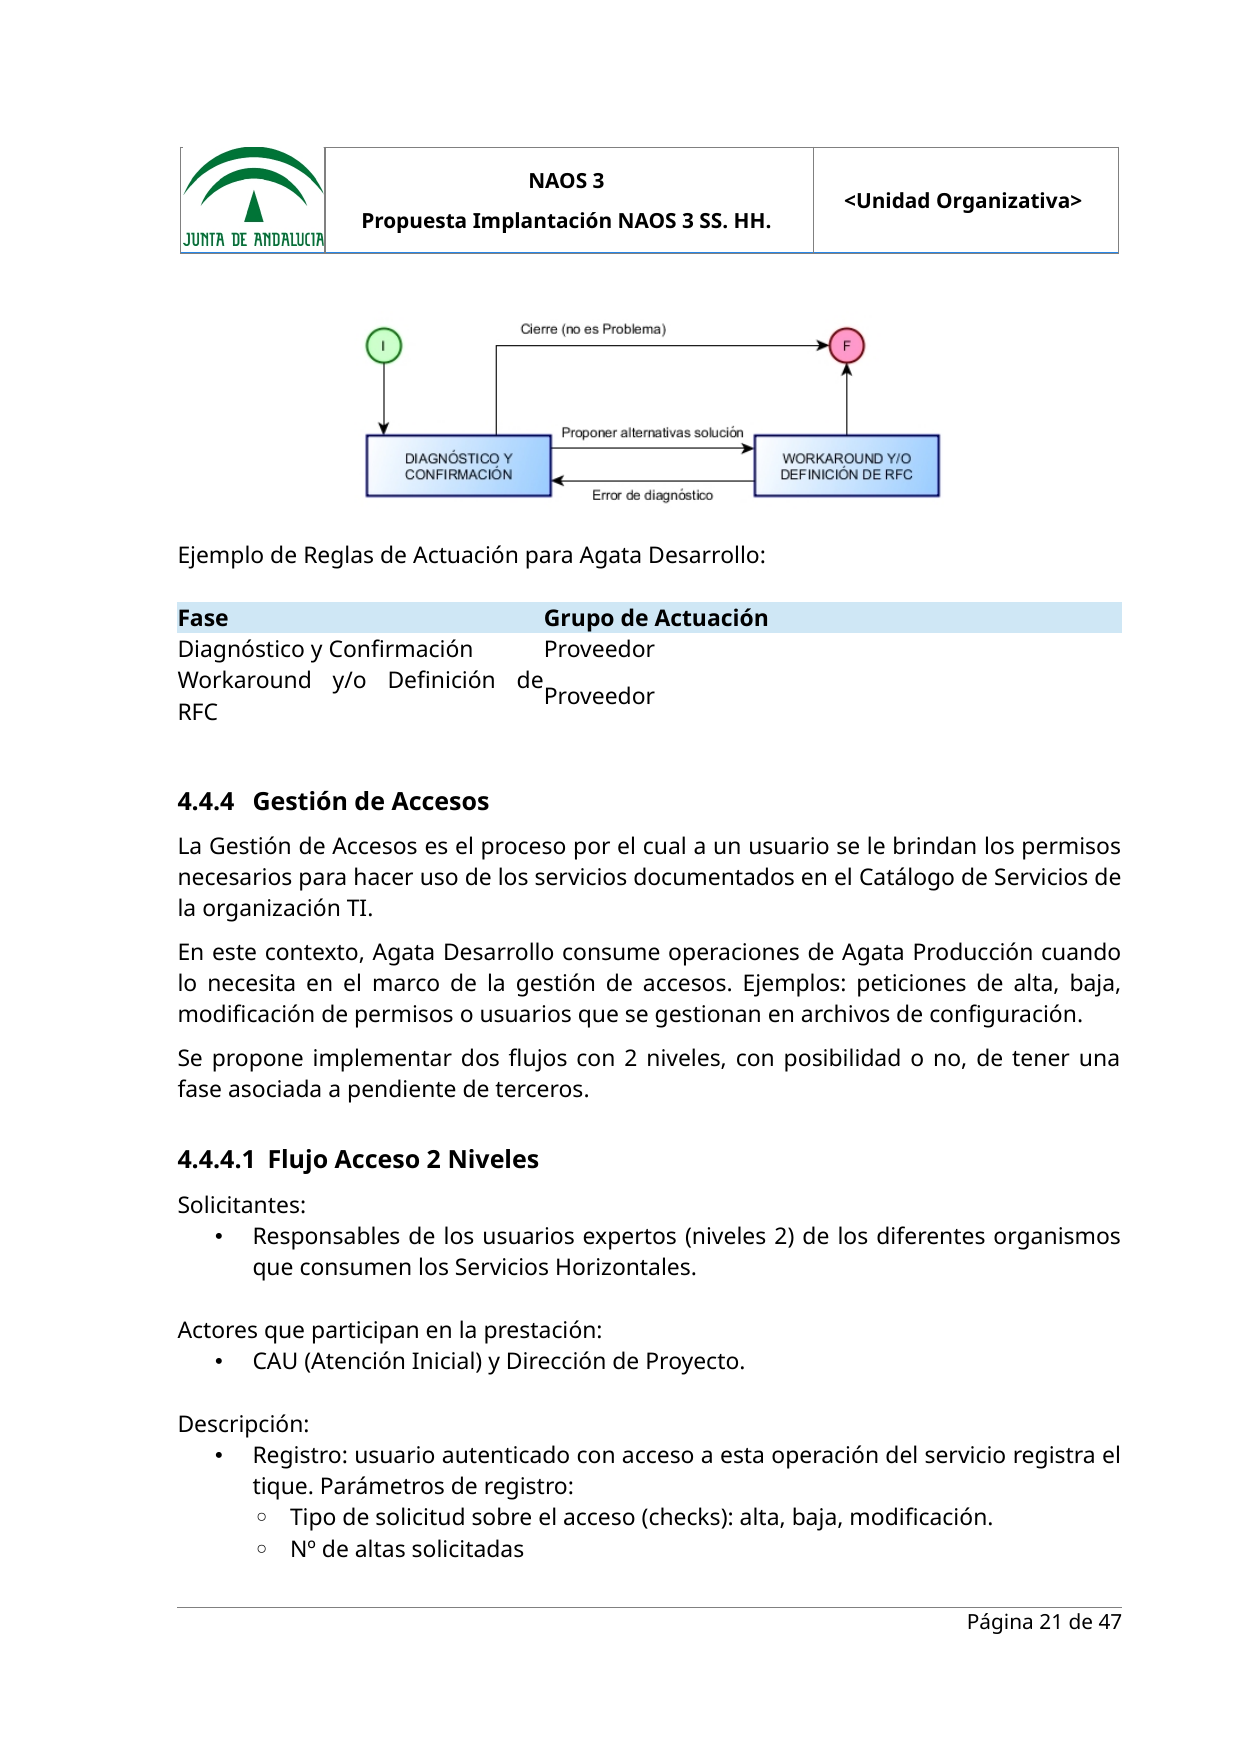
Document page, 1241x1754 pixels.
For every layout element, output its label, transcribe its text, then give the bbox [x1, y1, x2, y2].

list CAU (Atención Inicial) y Dirección de Proyecto. [215, 1345, 1122, 1376]
picture [183, 147, 324, 246]
table_header Grupo de Actuación [544, 602, 1122, 633]
table_cell Workaround y/o Definición de RFC [177, 664, 544, 727]
list Registro: usuario autenticado con acceso a esta operación del servicio registra el tique. Parámetros de registro: [215, 1439, 1122, 1501]
text Ejemplo de Reglas de Actuación para Agata Desarrollo: [177, 539, 1122, 571]
text En este contexto, Agata Desarrollo consume operaciones de Agata Producción cuando lo necesita en el marco de la gestión de accesos. Ejemplos: peticiones de alta, baja, modificación de permisos o usuarios que se gestionan en archivos de configuración. [177, 936, 1122, 1030]
list Responsables de los usuarios expertos (niveles 2) de los diferentes organismos que consumen los Servicios Horizontales. [215, 1220, 1122, 1282]
text Se propone implementar dos flujos con 2 niveles, con posibilidad o no, de tener una fase asociada a pendiente de terceros. [177, 1042, 1122, 1105]
table_header Fase [177, 602, 544, 633]
table_cell Diagnóstico y Confirmación [177, 633, 544, 664]
subtitle Gestión de Accesos [177, 783, 1122, 817]
list Tipo de solicitud sobre el acceso (checks): alta, baja, modificación. [252, 1501, 1122, 1532]
text Descripción: [177, 1407, 1122, 1439]
list Nº de altas solicitadas [252, 1532, 1122, 1564]
table_cell Proveedor [544, 633, 1122, 664]
picture [354, 311, 945, 509]
text La Gestión de Accesos es el proceso por el cual a un usuario se le brindan los permisos necesarios para hacer uso de los servicios documentados en el Catálogo de Servicios de la organización TI. [177, 830, 1122, 923]
text Solicitantes: [177, 1189, 1122, 1220]
subtitle Flujo Acceso 2 Niveles [177, 1142, 1122, 1176]
table_cell Proveedor [544, 664, 1122, 727]
text Actores que participan en la prestación: [177, 1314, 1122, 1345]
